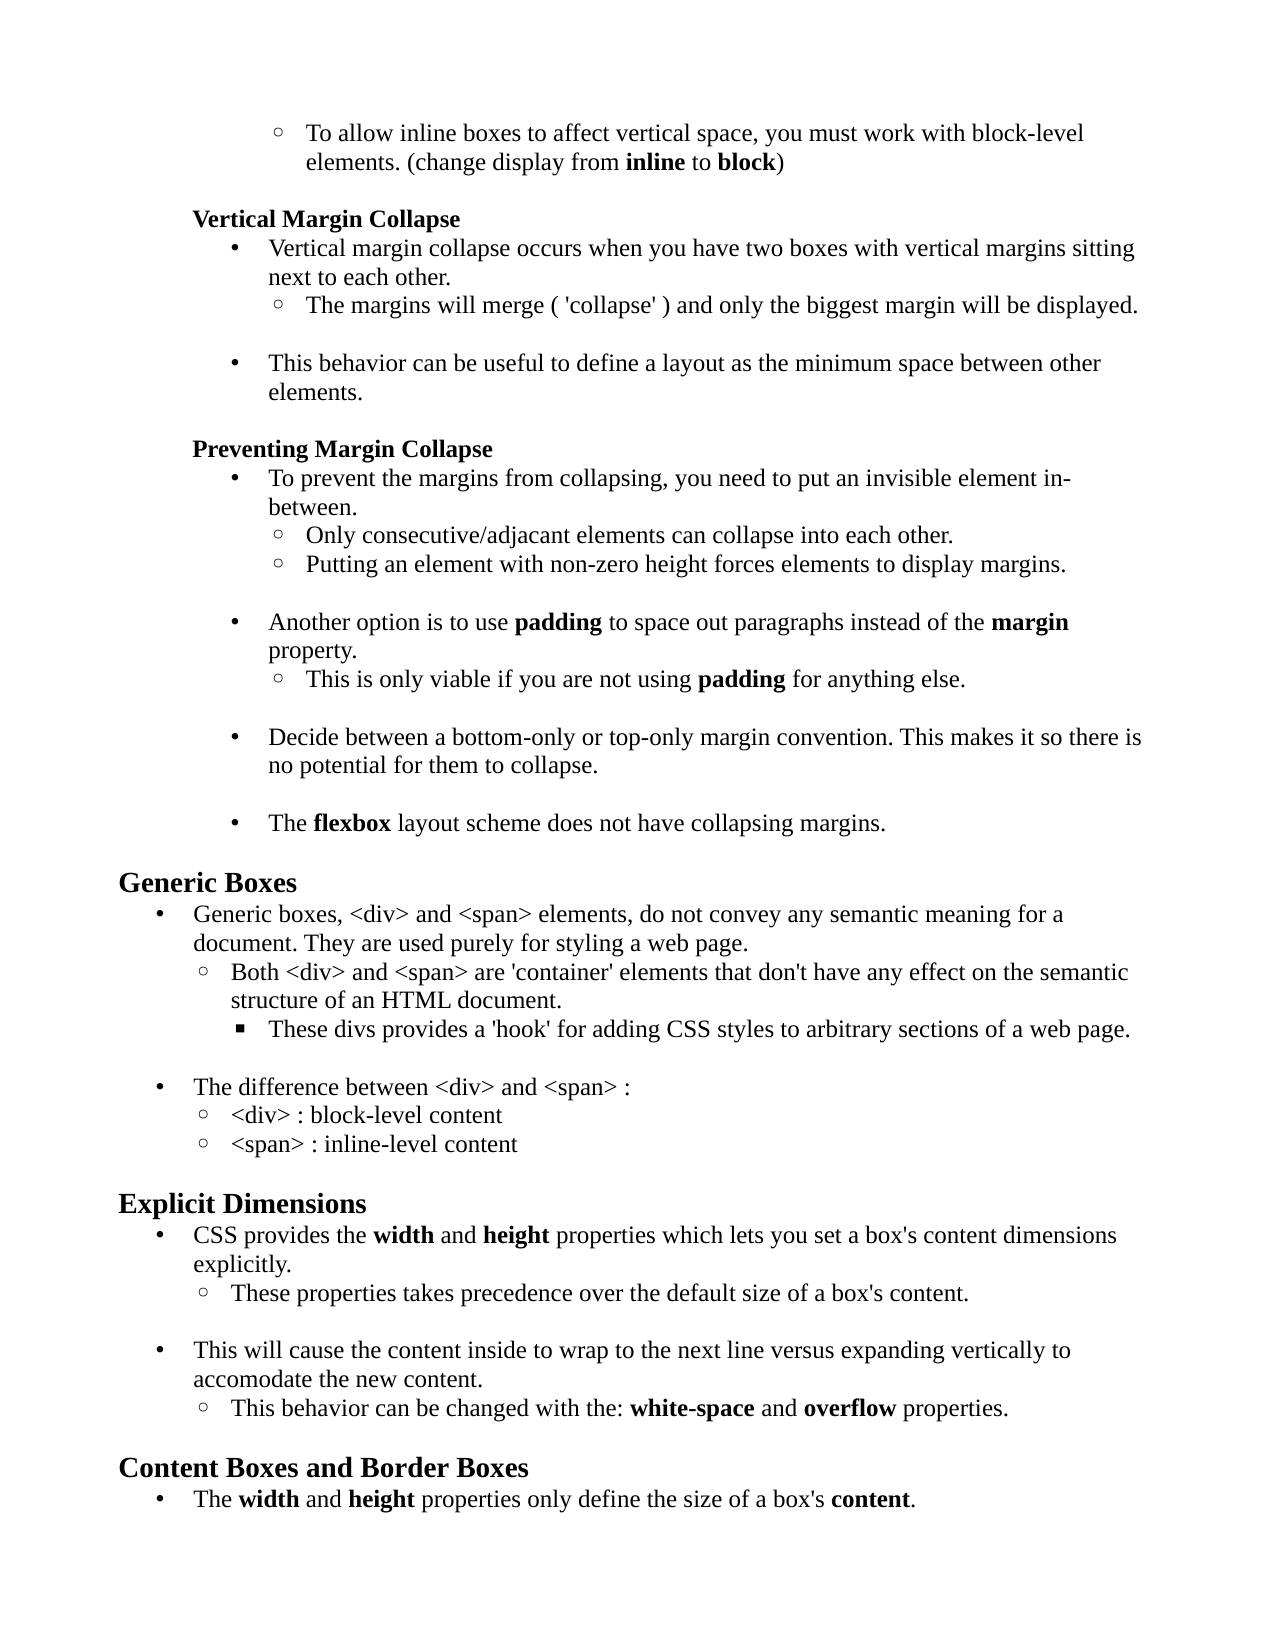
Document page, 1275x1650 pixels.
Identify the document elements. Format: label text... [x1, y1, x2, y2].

list This behavior can be useful to define a layout as the minimum space between other elements. [231, 348, 1157, 406]
list This behavior can be changed with the: white-space and overflow properties. [193, 1393, 1157, 1421]
list Both <div> and <span> are 'container' elements that don't have any effect on the semantic structure of an HTML document. [193, 957, 1157, 1014]
list <span> : inline-level content [193, 1129, 1157, 1158]
list The difference between <div> and <span> : [156, 1072, 1157, 1100]
list To prevent the margins from collapsing, you need to put an invisible element in-between. [231, 463, 1157, 521]
text Content Boxes and Border Boxes [118, 1450, 1157, 1484]
list Another option is to use padding to space out paragraphs instead of the margin property. [231, 607, 1157, 664]
list CSS provides the width and height properties which lets you set a box's content dimensions explicitly. [156, 1220, 1157, 1278]
list These properties takes precedence over the default size of a box's content. [193, 1278, 1157, 1306]
list Vertical margin collapse occurs when you have two boxes with vertical margins sitting next to each other. [231, 233, 1157, 291]
text Generic Boxes [118, 866, 1157, 899]
list This is only viable if you are not using padding for anything else. [268, 664, 1157, 693]
list The margins will merge ( 'collapse' ) and only the biggest margin will be displayed. [268, 291, 1157, 319]
text Vertical Margin Collapse [118, 204, 1157, 233]
text Preventing Margin Collapse [118, 434, 1157, 463]
list These divs provides a 'hook' for adding CSS styles to arbitrary sections of a web page. [231, 1014, 1157, 1043]
list <div> : block-level content [193, 1100, 1157, 1129]
list Generic boxes, <div> and <span> elements, do not convey any semantic meaning for a document. They are used purely for styling a web page. [156, 899, 1157, 957]
list The width and height properties only define the size of a box's content. [156, 1484, 1157, 1512]
list Only consecutive/adjacant elements can collapse into each other. [268, 521, 1157, 549]
text Explicit Dimensions [118, 1187, 1157, 1220]
list The flexbox layout scheme does not have collapsing margins. [231, 808, 1157, 837]
list Putting an element with non-zero height forces elements to display margins. [268, 549, 1157, 578]
list Decide between a bottom-only or top-only margin convention. This makes it so there is no potential for them to collapse. [231, 722, 1157, 779]
list This will cause the content inside to wrap to the next line versus expanding vertically to accomodate the new content. [156, 1335, 1157, 1393]
list To allow inline boxes to affect vertical space, you must work with block-level elements. (change display from inline to block) [268, 118, 1157, 176]
